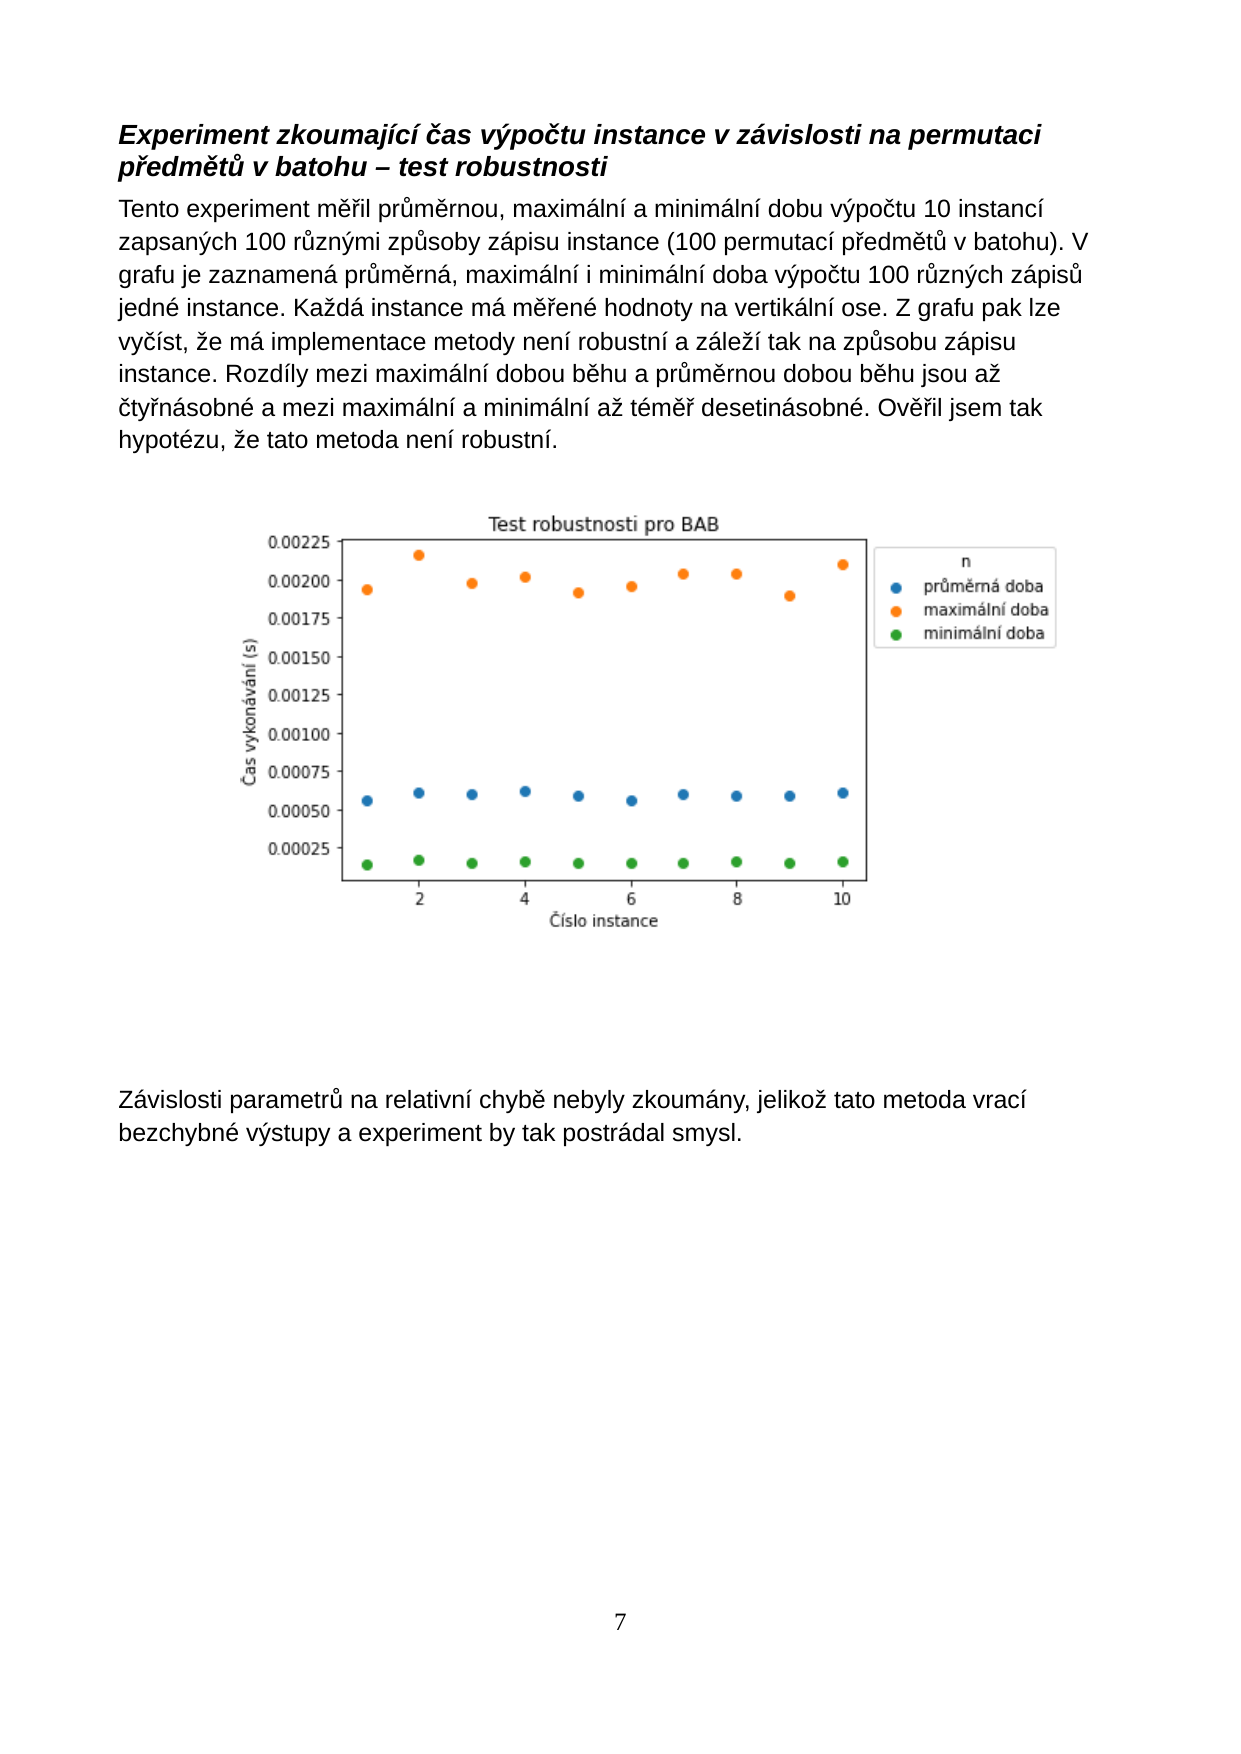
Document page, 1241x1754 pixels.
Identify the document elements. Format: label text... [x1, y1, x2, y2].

text Tento experiment měřil průměrnou, maximální a minimální dobu výpočtu 10 instancí zapsaných 100 různými způsoby zápisu instance (100 permutací předmětů v batohu). V grafu je zaznamená průměrná, maximální i minimální doba výpočtu 100 různých zápisů jedné instance. Každá instance má měřené hodnoty na vertikální ose. Z grafu pak lze vyčíst, že má implementace metody není robustní a záleží tak na způsobu zápisu instance. Rozdíly mezi maximální dobou běhu a průměrnou dobou běhu jsou až čtyřnásobné a mezi maximální a minimální až téměř desetinásobné. Ověřil jsem tak hypotézu, že tato metoda není robustní. [118, 194, 1122, 454]
text Závislosti parametrů na relativní chybě nebyly zkoumány, jelikož tato metoda vrací bezchybné výstupy a experiment by tak postrádal smysl. [118, 1085, 1122, 1147]
picture [240, 486, 1060, 938]
subtitle Experiment zkoumající čas výpočtu instance v závislosti na permutaci předmětů v batohu – test robustnosti [118, 118, 1122, 182]
